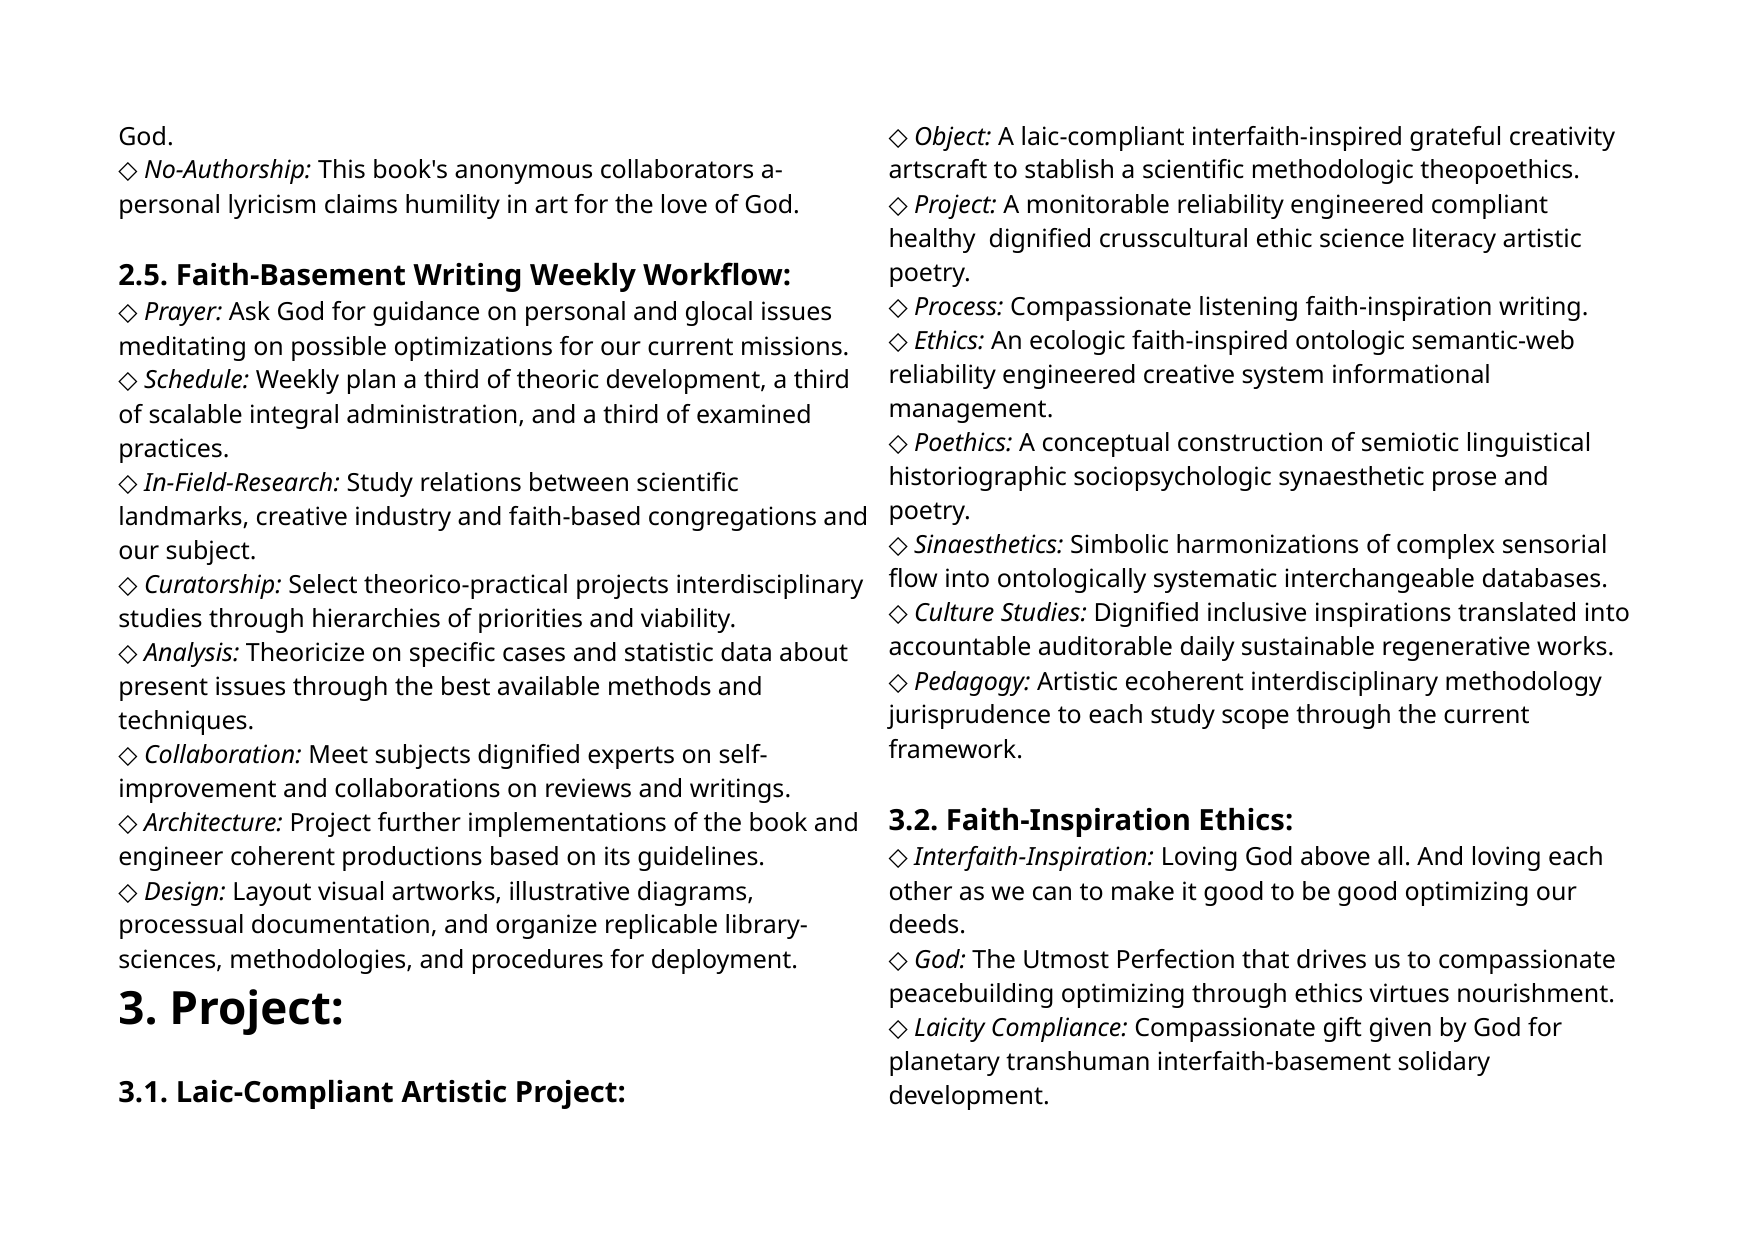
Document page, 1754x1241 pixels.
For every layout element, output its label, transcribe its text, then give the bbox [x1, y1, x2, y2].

text 3.2. Faith-Inspiration Ethics: [888, 799, 1636, 839]
text ◇ Design: Layout visual artworks, illustrative diagrams, processual documentation, and organize replicable library-sciences, methodologies, and procedures for deployment. [118, 873, 870, 975]
text God. [118, 118, 870, 152]
text ◇ Sinaesthetics: Simbolic harmonizations of complex sensorial flow into ontologically systematic interchangeable databases. [888, 527, 1636, 595]
text ◇ Object: A laic-compliant interfaith-inspired grateful creativity artscraft to stablish a scientific methodologic theopoethics. [888, 118, 1636, 186]
text ◇ In-Field-Research: Study relations between scientific landmarks, creative industry and faith-based congregations and our subject. [118, 464, 870, 567]
text ◇ God: The Utmost Perfection that drives us to compassionate peacebuilding optimizing through ethics virtues nourishment. [888, 941, 1636, 1009]
text 2.5. Faith-Basement Writing Weekly Workflow: [118, 254, 870, 294]
text ◇ Collaboration: Meet subjects dignified experts on self-improvement and collaborations on reviews and writings. [118, 737, 870, 805]
text ◇ Culture Studies: Dignified inclusive inspirations translated into accountable auditorable daily sustainable regenerative works. [888, 595, 1636, 663]
text ◇ No-Authorship: This book's anonymous collaborators a-personal lyricism claims humility in art for the love of God. [118, 152, 870, 220]
text ◇ Analysis: Theoricize on specific cases and statistic data about present issues through the best available methods and techniques. [118, 635, 870, 737]
text ◇ Laicity Compliance: Compassionate gift given by God for planetary transhuman interfaith-basement solidary development. [888, 1009, 1636, 1112]
text ◇ Ethics: An ecologic faith-inspired ontologic semantic-web reliability engineered creative system informational management. [888, 322, 1636, 425]
text ◇ Process: Compassionate listening faith-inspiration writing. [888, 288, 1636, 322]
text 3. Project: [118, 975, 870, 1038]
text ◇ Curatorship: Select theorico-practical projects interdisciplinary studies through hierarchies of priorities and viability. [118, 567, 870, 635]
text ◇ Prayer: Ask God for guidance on personal and glocal issues meditating on possible optimizations for our current missions. [118, 294, 870, 362]
text ◇ Interfaith-Inspiration: Loving God above all. And loving each other as we can to make it good to be good optimizing our deeds. [888, 839, 1636, 941]
text ◇ Poethics: A conceptual construction of semiotic linguistical historiographic sociopsychologic synaesthetic prose and poetry. [888, 425, 1636, 527]
text 3.1. Laic-Compliant Artistic Project: [118, 1072, 870, 1111]
text ◇ Project: A monitorable reliability engineered compliant healthy dignified crusscultural ethic science literacy artistic poetry. [888, 186, 1636, 288]
text ◇ Schedule: Weekly plan a third of theoric development, a third of scalable integral administration, and a third of examined practices. [118, 362, 870, 464]
text ◇ Architecture: Project further implementations of the book and engineer coherent productions based on its guidelines. [118, 805, 870, 873]
text ◇ Pedagogy: Artistic ecoherent interdisciplinary methodology jurisprudence to each study scope through the current framework. [888, 663, 1636, 765]
